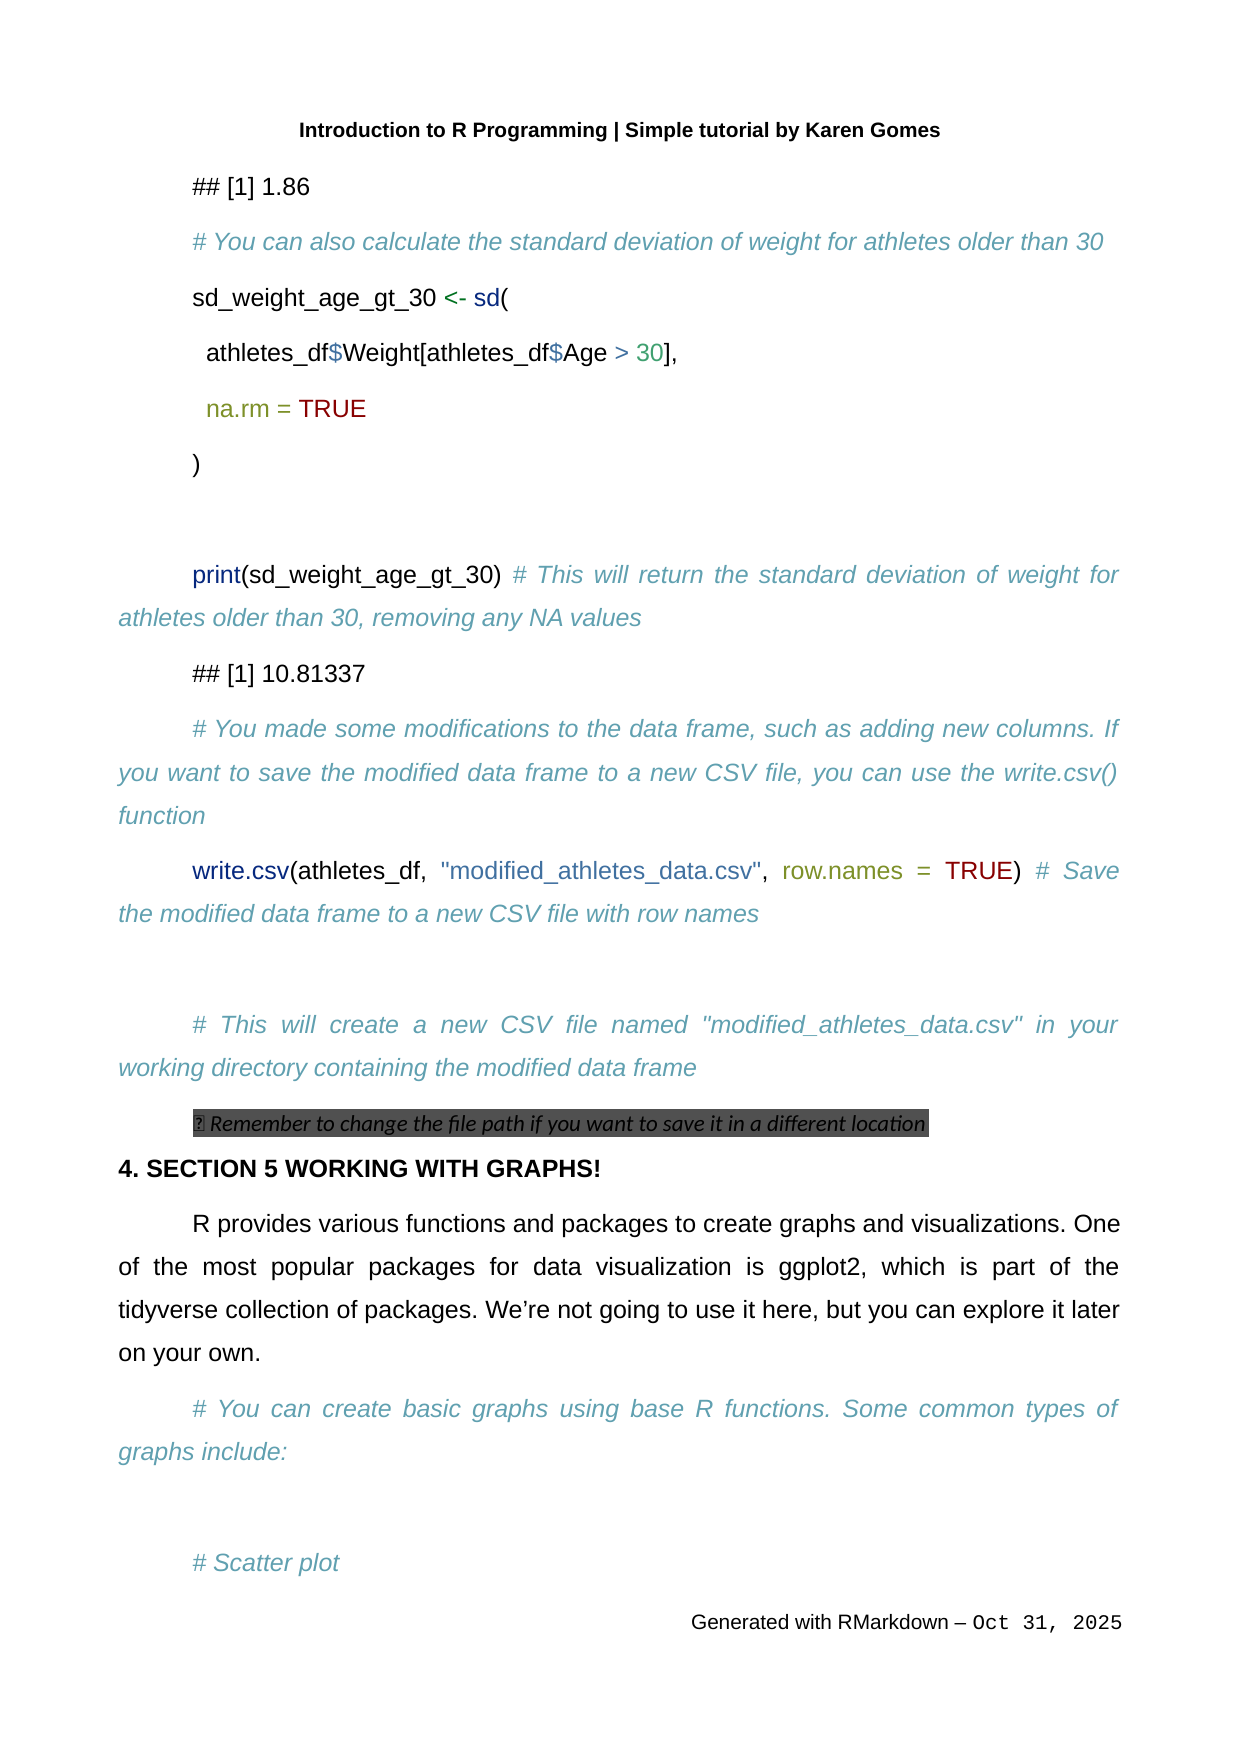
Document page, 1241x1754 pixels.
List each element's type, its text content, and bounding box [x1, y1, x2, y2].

text R provides various functions and packages to create graphs and visualizations. One of the most popular packages for data visualization is ggplot2, which is part of the tidyverse collection of packages. We’re not going to use it here, but you can explore it later on your own. [118, 1209, 1122, 1367]
text sd_weight_age_gt_30 <- sd( [118, 283, 1122, 311]
text write.csv(athletes_df, "modified_athletes_data.csv", row.names = TRUE) # Save the modified data frame to a new CSV file with row names [118, 856, 1122, 928]
text # You can create basic graphs using base R functions. Some common types of graphs include: [118, 1394, 1122, 1466]
text athletes_df$Weight[athletes_df$Age > 30], [118, 338, 1122, 367]
text # You made some modifications to the data frame, such as adding new columns. If you want to save the modified data frame to a new CSV file, you can use the write.csv() function [118, 714, 1122, 829]
text ## [1] 10.81337 [118, 659, 1122, 688]
text na.rm = TRUE [118, 394, 1122, 422]
text # This will create a new CSV file named "modified_athletes_data.csv" in your working directory containing the modified data frame [118, 1010, 1122, 1082]
text print(sd_weight_age_gt_30) # This will return the standard deviation of weight for athletes older than 30, removing any NA values [118, 560, 1122, 632]
text ) [118, 449, 1122, 478]
text # You can also calculate the standard deviation of weight for athletes older than 30 [118, 227, 1122, 256]
text ## [1] 1.86 [118, 172, 1122, 200]
subtitle Section 5 Working with graphs! [118, 1153, 1122, 1182]
text # Scatter plot [118, 1548, 1122, 1577]
text 💡 Remember to change the file path if you want to save it in a different location [929, 1109, 1122, 1137]
